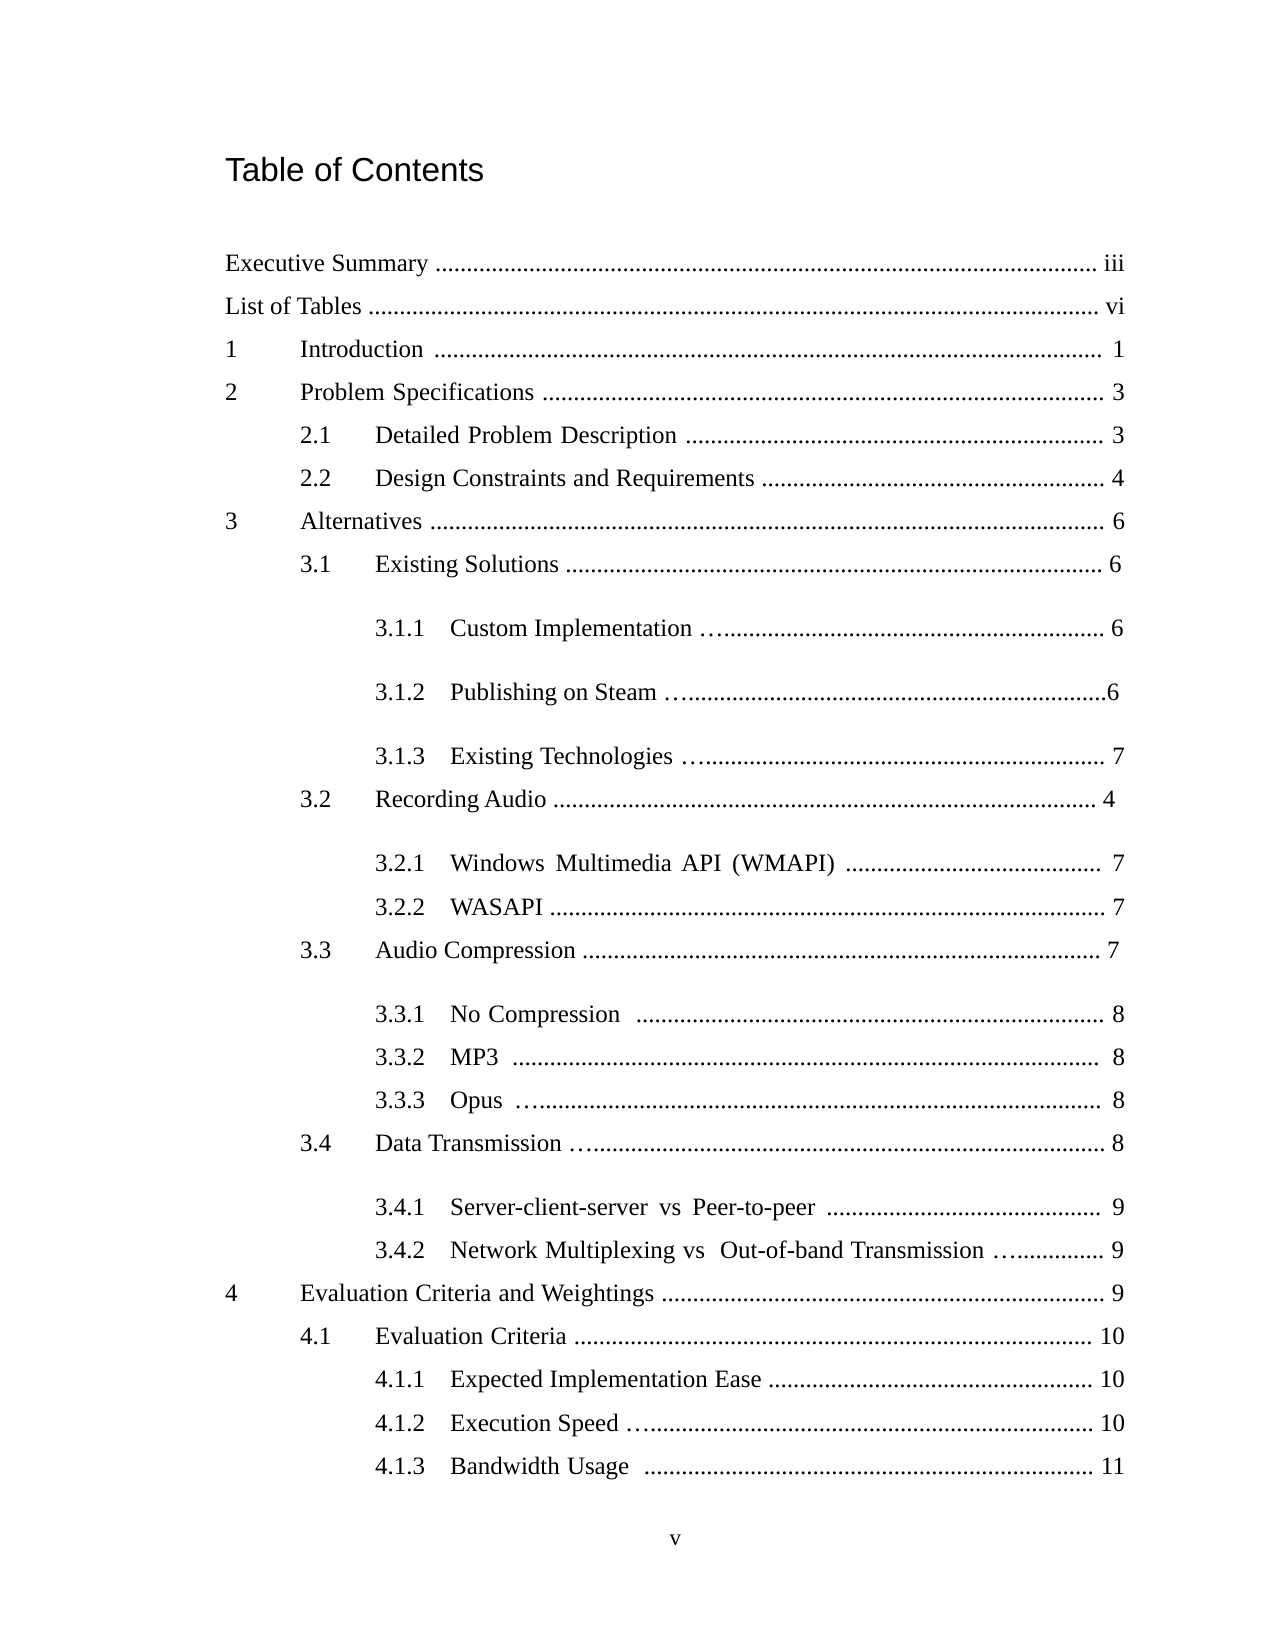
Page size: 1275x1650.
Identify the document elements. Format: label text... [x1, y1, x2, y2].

text Executive Summary .......................................................................................................... iii List of Tables ..................................................................................................................... vi 1 Introduction ........................................................................................................... 1 2 Problem Specifications .......................................................................................... 3 2.1 Detailed Problem Description ................................................................... 3 2.2 Design Constraints and Requirements ....................................................... 4 3 Alternatives ............................................................................................................ 6 3.1 Existing Solutions ...................................................................................... 6 [225, 248, 1125, 578]
text Table of Contents [225, 150, 1125, 188]
text 3.3.1 No Compression ........................................................................... 8 3.3.2 MP3 .............................................................................................. 8 3.3.3 Opus ….......................................................................................... 8 3.4 Data Transmission ….................................................................................. 8 [225, 999, 1125, 1157]
text 3.1.3 Existing Technologies …................................................................ 7 3.2 Recording Audio ....................................................................................... 4 [225, 741, 1125, 813]
text 3.1.2 Publishing on Steam …...................................................................6 [225, 677, 1125, 706]
text 3.1.1 Custom Implementation …............................................................. 6 [225, 613, 1125, 642]
text 3.4.1 Server-client-server vs Peer-to-peer ............................................ 9 3.4.2 Network Multiplexing vs Out-of-band Transmission ….............. 9 4 Evaluation Criteria and Weightings ....................................................................... 9 4.1 Evaluation Criteria ................................................................................... 10 4.1.1 Expected Implementation Ease .................................................... 10 4.1.2 Execution Speed …....................................................................... 10 4.1.3 Bandwidth Usage ........................................................................ 11 [225, 1192, 1125, 1479]
text 3.2.1 Windows Multimedia API (WMAPI) ......................................... 7 3.2.2 WASAPI ......................................................................................... 7 3.3 Audio Compression ................................................................................... 7 [225, 848, 1125, 963]
